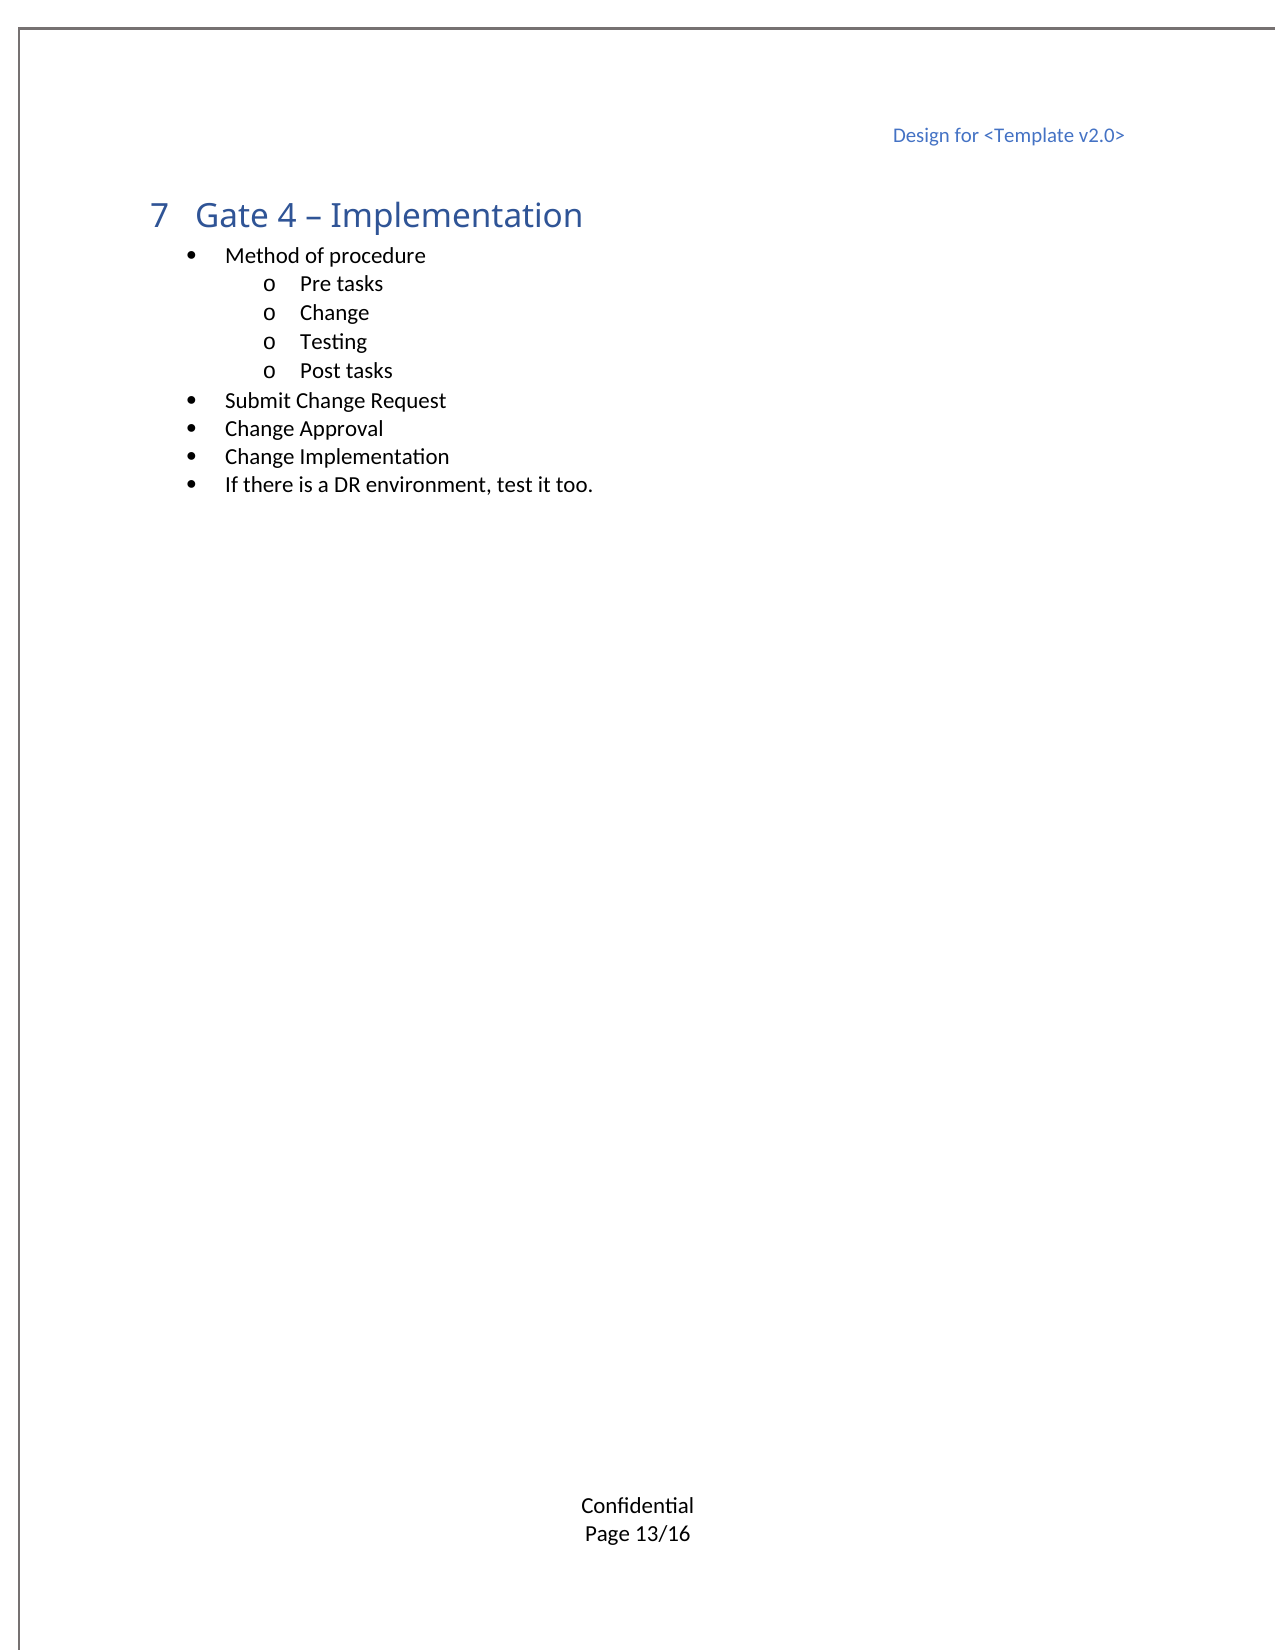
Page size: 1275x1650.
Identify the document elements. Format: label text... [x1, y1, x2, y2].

list Change Approval [187, 414, 1125, 442]
list Pre tasks [262, 269, 1125, 298]
list Submit Change Request [187, 386, 1125, 414]
list Change Implementation [187, 442, 1125, 470]
list Post tasks [262, 357, 1125, 386]
subtitle Gate 4 – Implementation [150, 192, 1125, 237]
list Change [262, 298, 1125, 327]
list If there is a DR environment, test it too. [187, 470, 1125, 498]
list Testing [262, 327, 1125, 357]
list Method of procedure [187, 241, 1125, 269]
